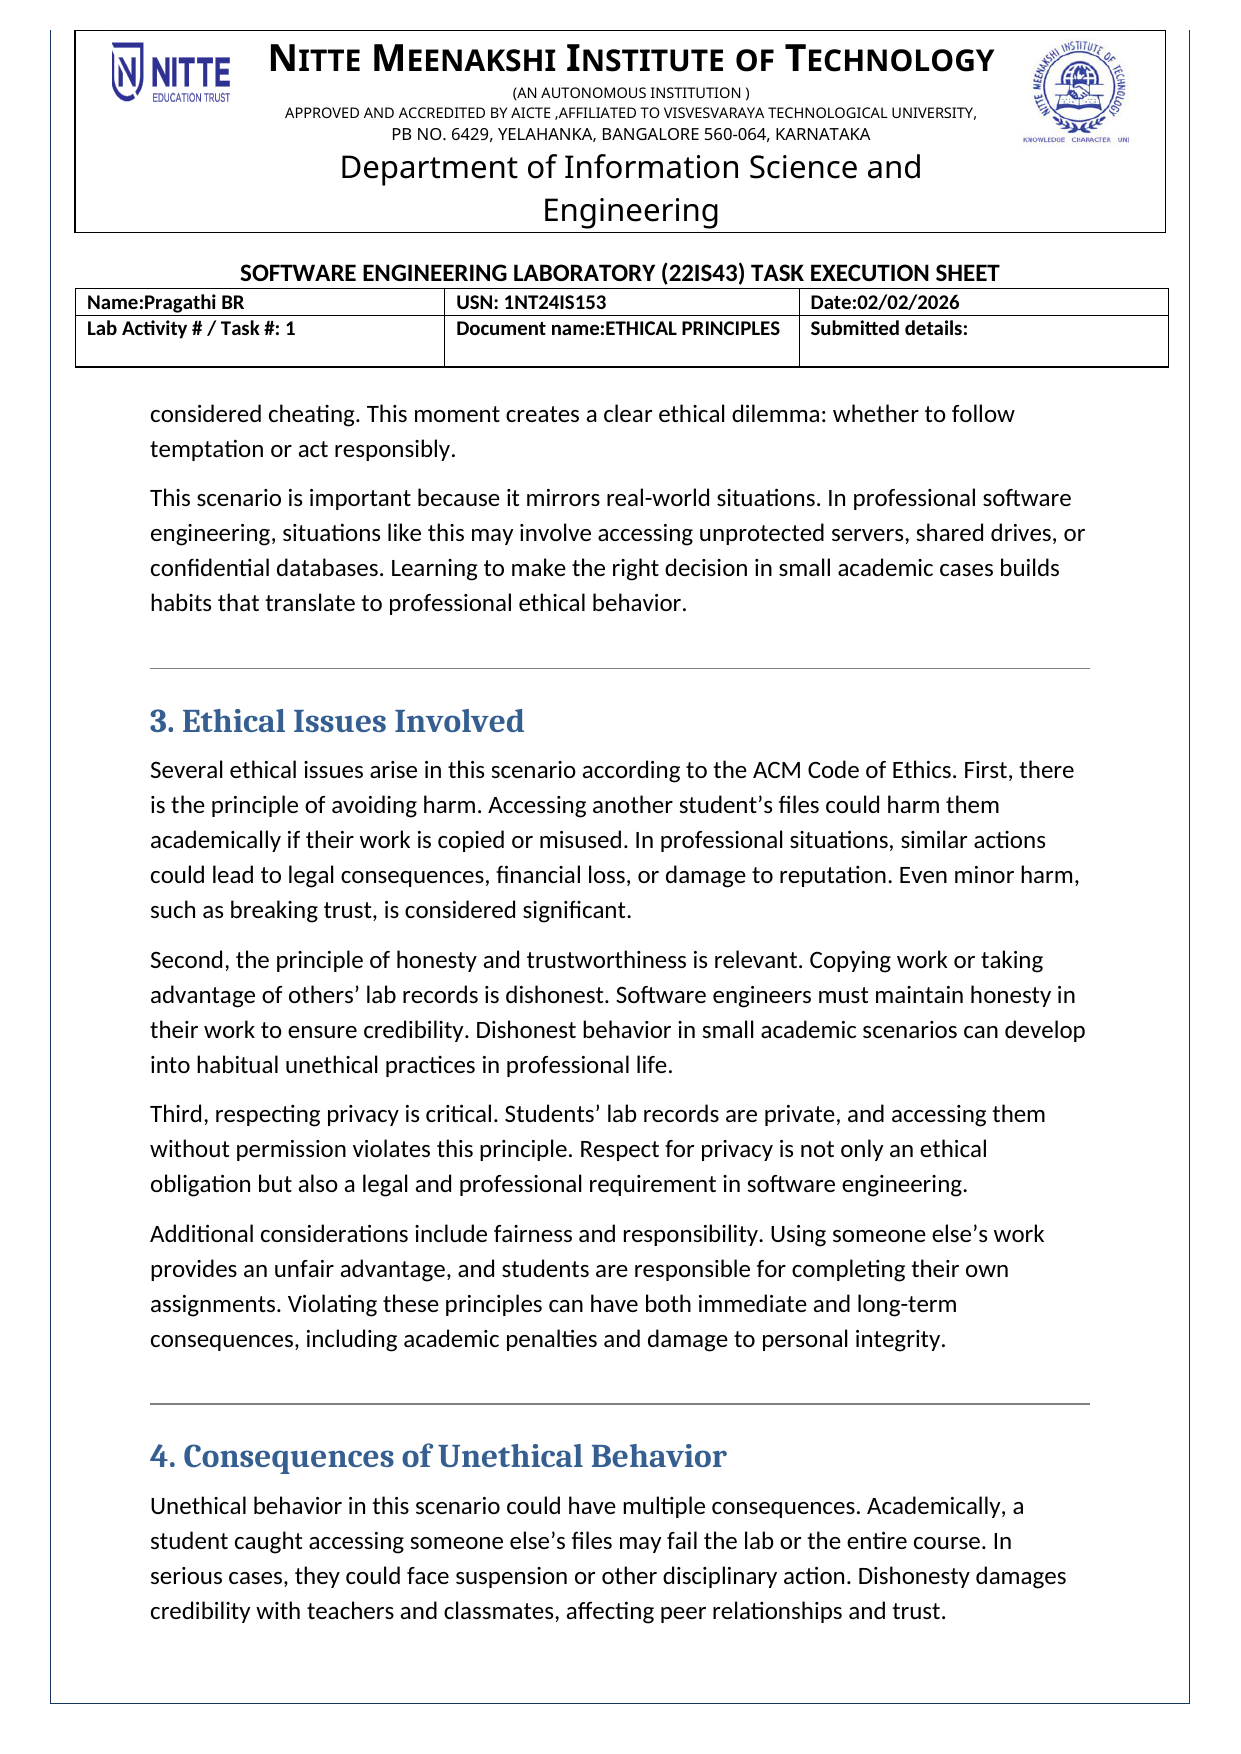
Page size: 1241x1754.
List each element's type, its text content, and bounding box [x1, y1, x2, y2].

text Unethical behavior in this scenario could have multiple consequences. Academically, a student caught accessing someone else’s files may fail the lab or the entire course. In serious cases, they could face suspension or other disciplinary action. Dishonesty damages credibility with teachers and classmates, affecting peer relationships and trust. [150, 1490, 1090, 1626]
text Several ethical issues arise in this scenario according to the ACM Code of Ethics. First, there is the principle of avoiding harm. Accessing another student’s files could harm them academically if their work is copied or misused. In professional situations, similar actions could lead to legal consequences, financial loss, or damage to reputation. Even minor harm, such as breaking trust, is considered significant. [150, 754, 1090, 925]
text This scenario is important because it mirrors real-world situations. In professional software engineering, situations like this may involve accessing unprotected servers, shared drives, or confidential databases. Learning to make the right decision in small academic cases builds habits that translate to professional ethical behavior. [150, 483, 1090, 618]
picture [112, 39, 230, 103]
subtitle 3. Ethical Issues Involved [150, 702, 1090, 740]
text Second, the principle of honesty and trustworthiness is relevant. Copying work or taking advantage of others’ lab records is dishonest. Software engineers must maintain honesty in their work to ensure credibility. Dishonest behavior in small academic scenarios can develop into habitual unethical practices in professional life. [150, 944, 1090, 1079]
text considered cheating. This moment creates a clear ethical dilemma: whether to follow temptation or act responsibly. [150, 398, 1090, 463]
text Additional considerations include fairness and responsibility. Using someone else’s work provides an unfair advantage, and students are responsible for completing their own assignments. Violating these principles can have both immediate and long-term consequences, including academic penalties and damage to personal integrity. [150, 1218, 1090, 1354]
picture [1019, 31, 1129, 148]
subtitle 4. Consequences of Unethical Behavior [150, 1438, 1090, 1476]
text Third, respecting privacy is critical. Students’ lab records are private, and accessing them without permission violates this principle. Respect for privacy is not only an ethical obligation but also a legal and professional requirement in software engineering. [150, 1099, 1090, 1199]
